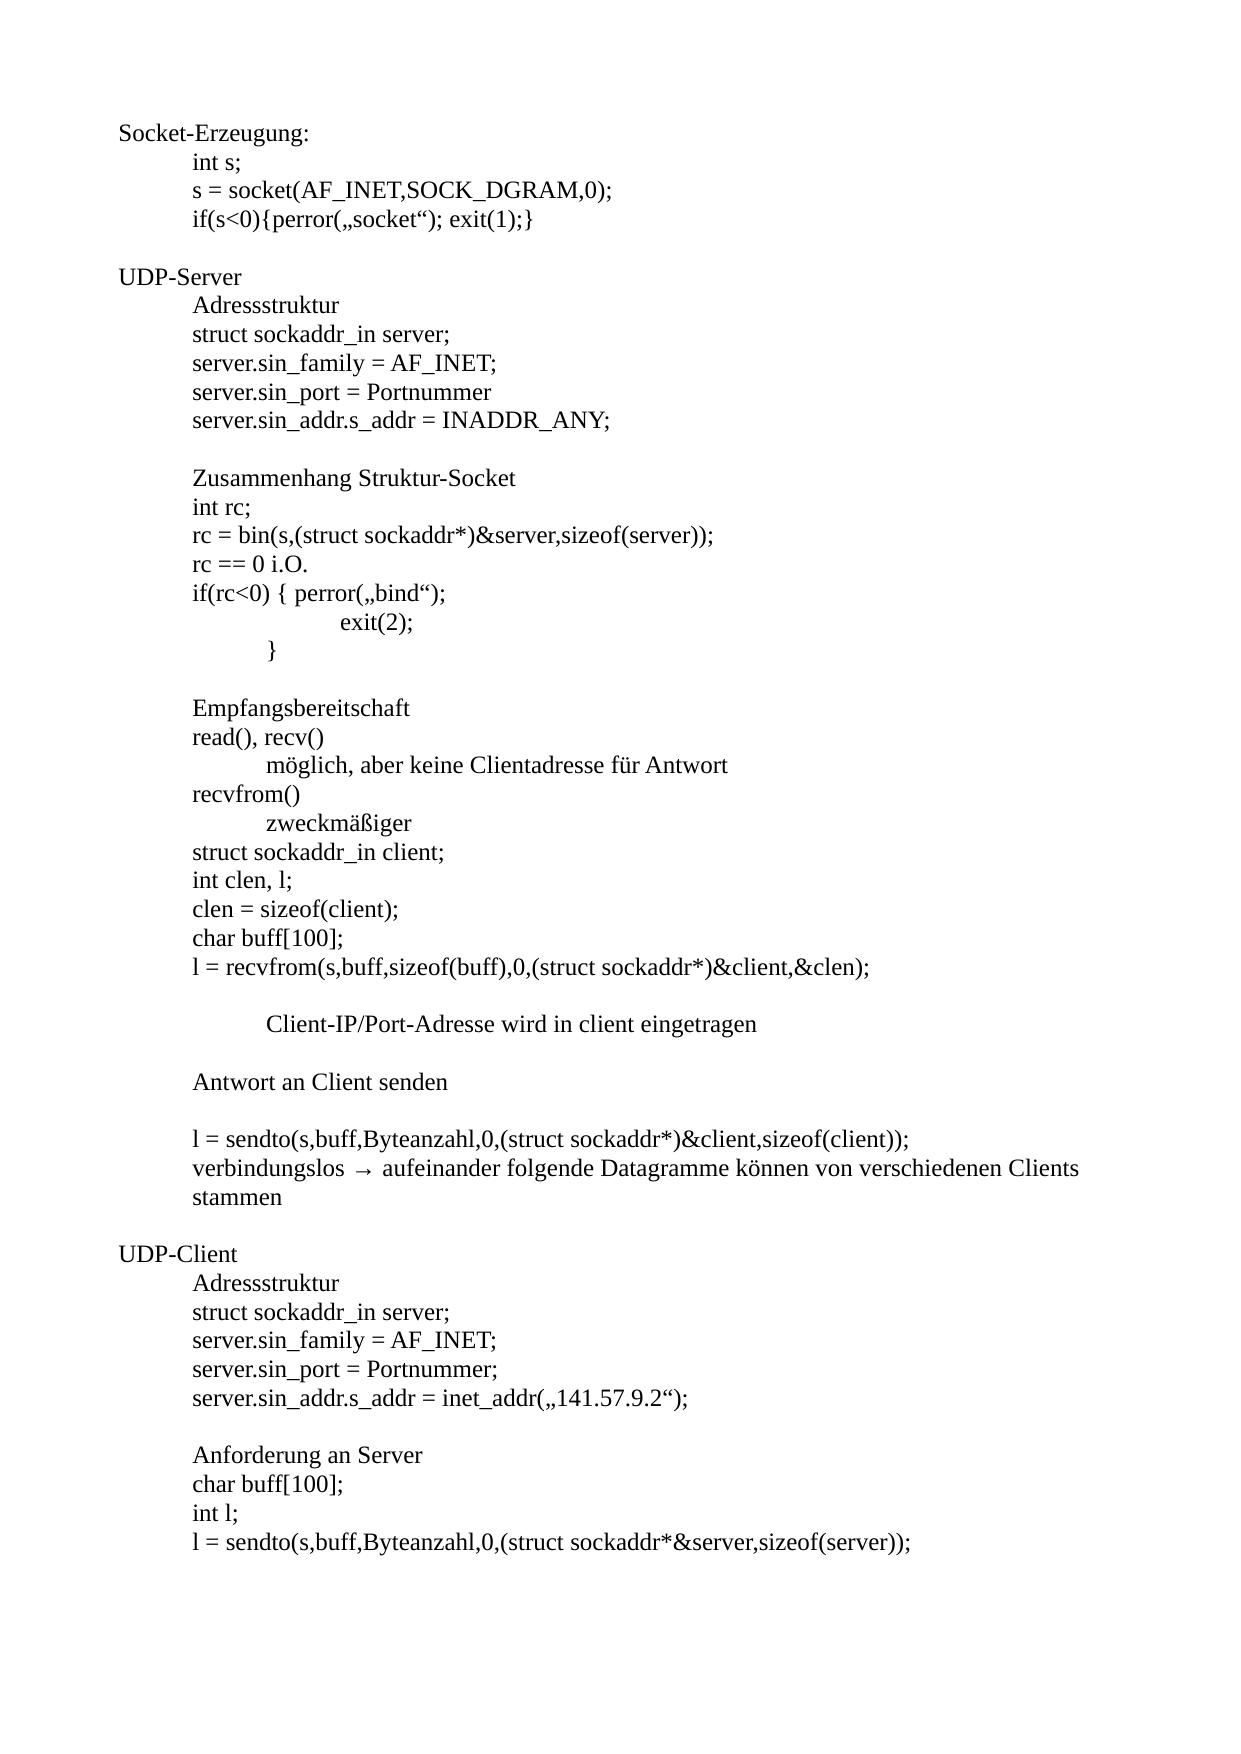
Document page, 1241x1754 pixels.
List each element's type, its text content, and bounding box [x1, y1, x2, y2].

text server.sin_addr.s_addr = inet_addr(„141.57.9.2“); [118, 1383, 1122, 1412]
text if(rc<0) { perror(„bind“); [118, 578, 1122, 607]
text server.sin_addr.s_addr = INADDR_ANY; [118, 406, 1122, 434]
text s = socket(AF_INET,SOCK_DGRAM,0); [118, 176, 1122, 204]
text int rc; [118, 492, 1122, 521]
text zweckmäßiger [118, 808, 1122, 837]
text if(s<0){perror(„socket“); exit(1);} [118, 204, 1122, 233]
text Antwort an Client senden [118, 1067, 1122, 1096]
text recvfrom() [118, 779, 1122, 808]
text server.sin_family = AF_INET; [118, 348, 1122, 377]
text Adressstruktur [118, 291, 1122, 319]
text int l; [118, 1498, 1122, 1527]
text Empfangsbereitschaft [118, 693, 1122, 722]
text read(), recv() [118, 722, 1122, 751]
text Adressstruktur [118, 1268, 1122, 1297]
text Socket-Erzeugung: [118, 118, 1122, 147]
text struct sockaddr_in server; [118, 319, 1122, 348]
text Zusammenhang Struktur-Socket [118, 463, 1122, 492]
text rc == 0 i.O. [118, 549, 1122, 578]
text server.sin_port = Portnummer [118, 377, 1122, 406]
text struct sockaddr_in client; [118, 837, 1122, 866]
text struct sockaddr_in server; [118, 1297, 1122, 1326]
text l = recvfrom(s,buff,sizeof(buff),0,(struct sockaddr*)&client,&clen); [118, 952, 1122, 981]
text UDP-Server [118, 262, 1122, 291]
text server.sin_port = Portnummer; [118, 1354, 1122, 1383]
text l = sendto(s,buff,Byteanzahl,0,(struct sockaddr*&server,sizeof(server)); [118, 1527, 1122, 1556]
text möglich, aber keine Clientadresse für Antwort [118, 751, 1122, 779]
text verbindungslos → aufeinander folgende Datagramme können von verschiedenen Clients stammen [118, 1153, 1122, 1211]
text UDP-Client [118, 1239, 1122, 1268]
text Client-IP/Port-Adresse wird in client eingetragen [118, 1009, 1122, 1038]
text Anforderung an Server [118, 1441, 1122, 1469]
text int clen, l; [118, 866, 1122, 894]
text l = sendto(s,buff,Byteanzahl,0,(struct sockaddr*)&client,sizeof(client)); [118, 1124, 1122, 1153]
text exit(2); [118, 607, 1122, 636]
text clen = sizeof(client); [118, 894, 1122, 923]
text } [118, 636, 1122, 664]
text rc = bin(s,(struct sockaddr*)&server,sizeof(server)); [118, 521, 1122, 549]
text int s; [118, 147, 1122, 176]
text char buff[100]; [118, 923, 1122, 952]
text server.sin_family = AF_INET; [118, 1326, 1122, 1354]
text char buff[100]; [118, 1469, 1122, 1498]
